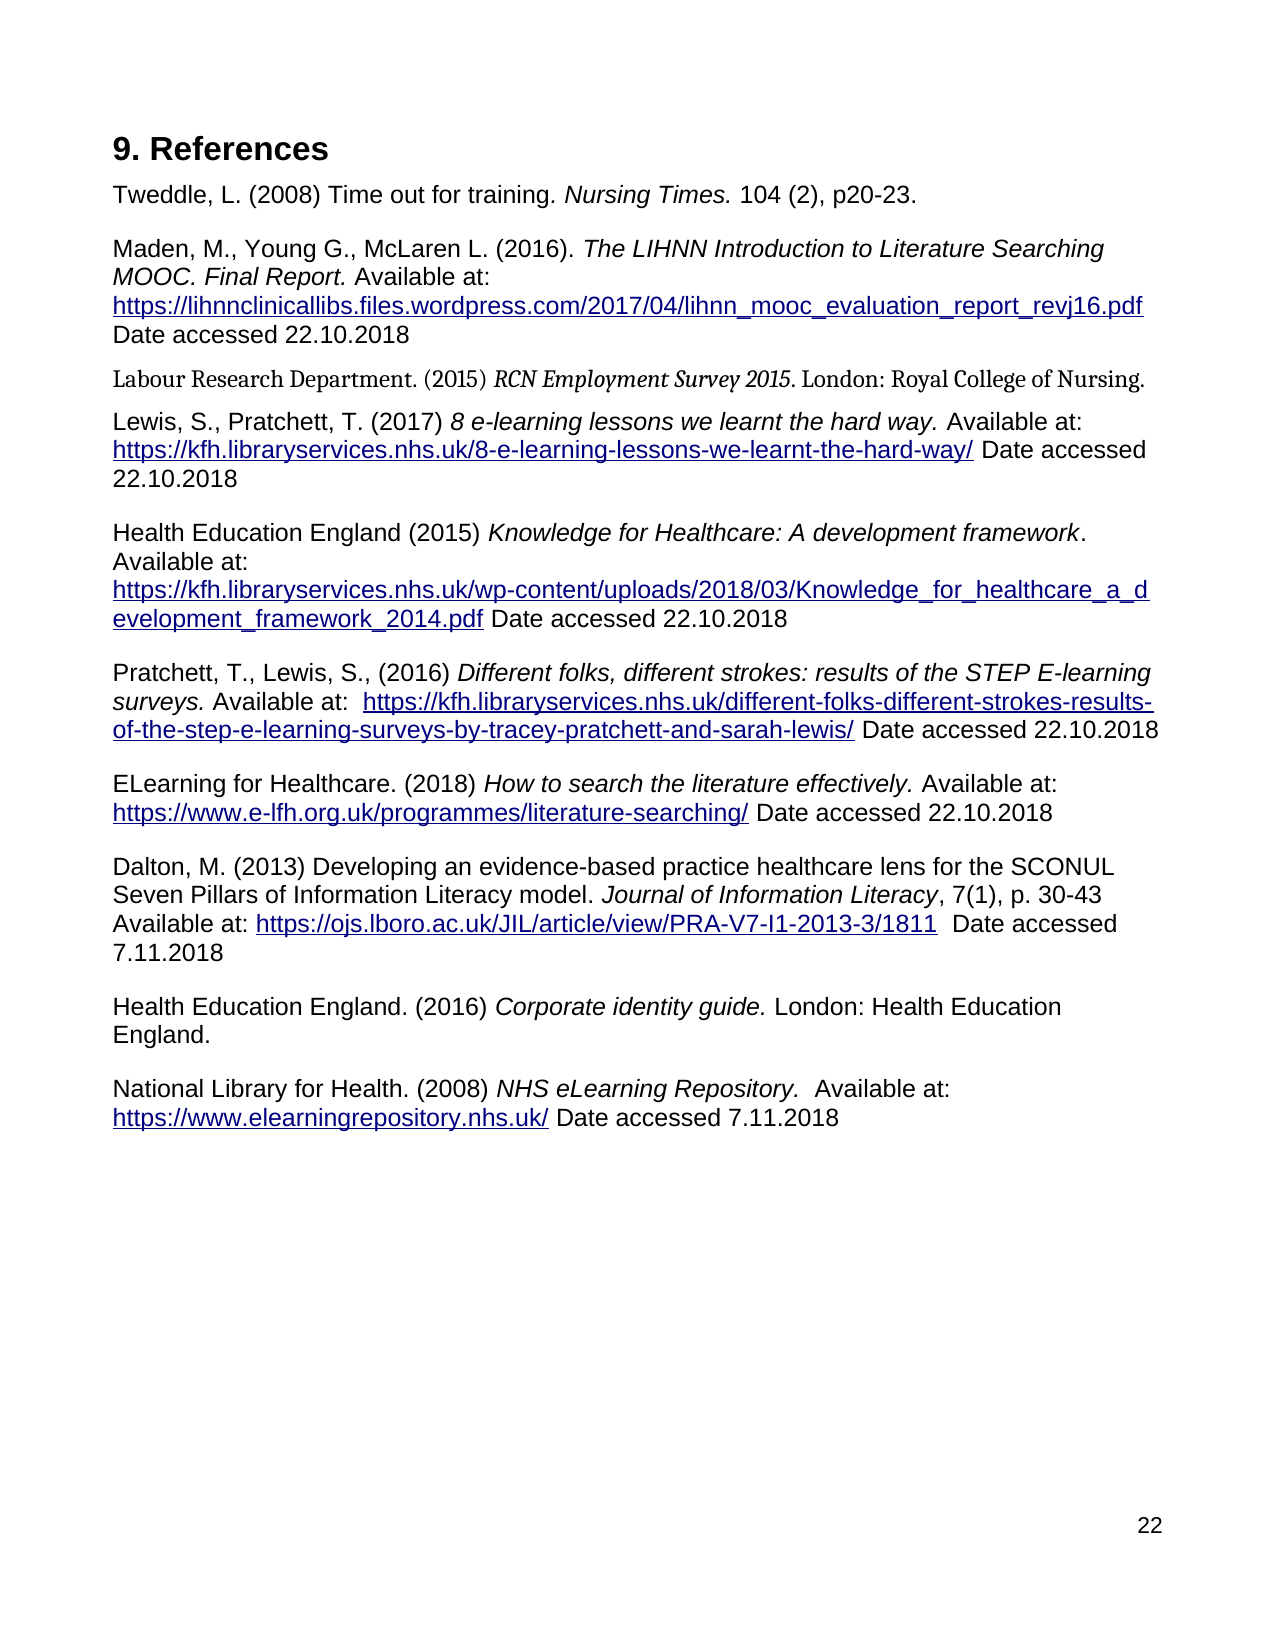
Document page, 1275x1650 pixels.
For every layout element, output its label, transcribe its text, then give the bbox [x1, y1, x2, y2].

text Tweddle, L. (2008) Time out for training. Nursing Times. 104 (2), p20-23. [112, 180, 1162, 208]
subtitle 9. References [112, 129, 1162, 167]
text Health Education England (2015) Knowledge for Healthcare: A development framework. Available at: https://kfh.libraryservices.nhs.uk/wp-content/uploads/2018/03/Knowledge_for_healthcare_a_development_framework_2014.pdf Date accessed 22.10.2018 [112, 518, 1162, 633]
text Pratchett, T., Lewis, S., (2016) Different folks, different strokes: results of the STEP E-learning surveys. Available at: https://kfh.libraryservices.nhs.uk/different-folks-different-strokes-results-of-the-step-e-learning-surveys-by-tracey-pratchett-and-sarah-lewis/ Date accessed 22.10.2018 [112, 658, 1162, 744]
text Health Education England. (2016) Corporate identity guide. London: Health Education England. [112, 991, 1162, 1049]
text National Library for Health. (2008) NHS eLearning Repository. Available at: https://www.elearningrepository.nhs.uk/ Date accessed 7.11.2018 [112, 1074, 1162, 1131]
text ELearning for Healthcare. (2018) How to search the literature effectively. Available at: https://www.e-lfh.org.uk/programmes/literature-searching/ Date accessed 22.10.2018 [112, 769, 1162, 826]
subtitle Labour Research Department. (2015) RCN Employment Survey 2015. London: Royal College of Nursing. [112, 365, 1162, 394]
text Dalton, M. (2013) Developing an evidence-based practice healthcare lens for the SCONUL Seven Pillars of Information Literacy model. Journal of Information Literacy, 7(1), p. 30-43 Available at: https://ojs.lboro.ac.uk/JIL/article/view/PRA-V7-I1-2013-3/1811 Date accessed 7.11.2018 [112, 851, 1162, 966]
text Lewis, S., Pratchett, T. (2017) 8 e-learning lessons we learnt the hard way. Available at: https://kfh.libraryservices.nhs.uk/8-e-learning-lessons-we-learnt-the-hard-way/ Date accessed 22.10.2018 [112, 406, 1162, 493]
text Maden, M., Young G., McLaren L. (2016). The LIHNN Introduction to Literature Searching MOOC. Final Report. Available at: https://lihnnclinicallibs.files.wordpress.com/2017/04/lihnn_mooc_evaluation_report_revj16.pdf Date accessed 22.10.2018 [112, 233, 1162, 348]
